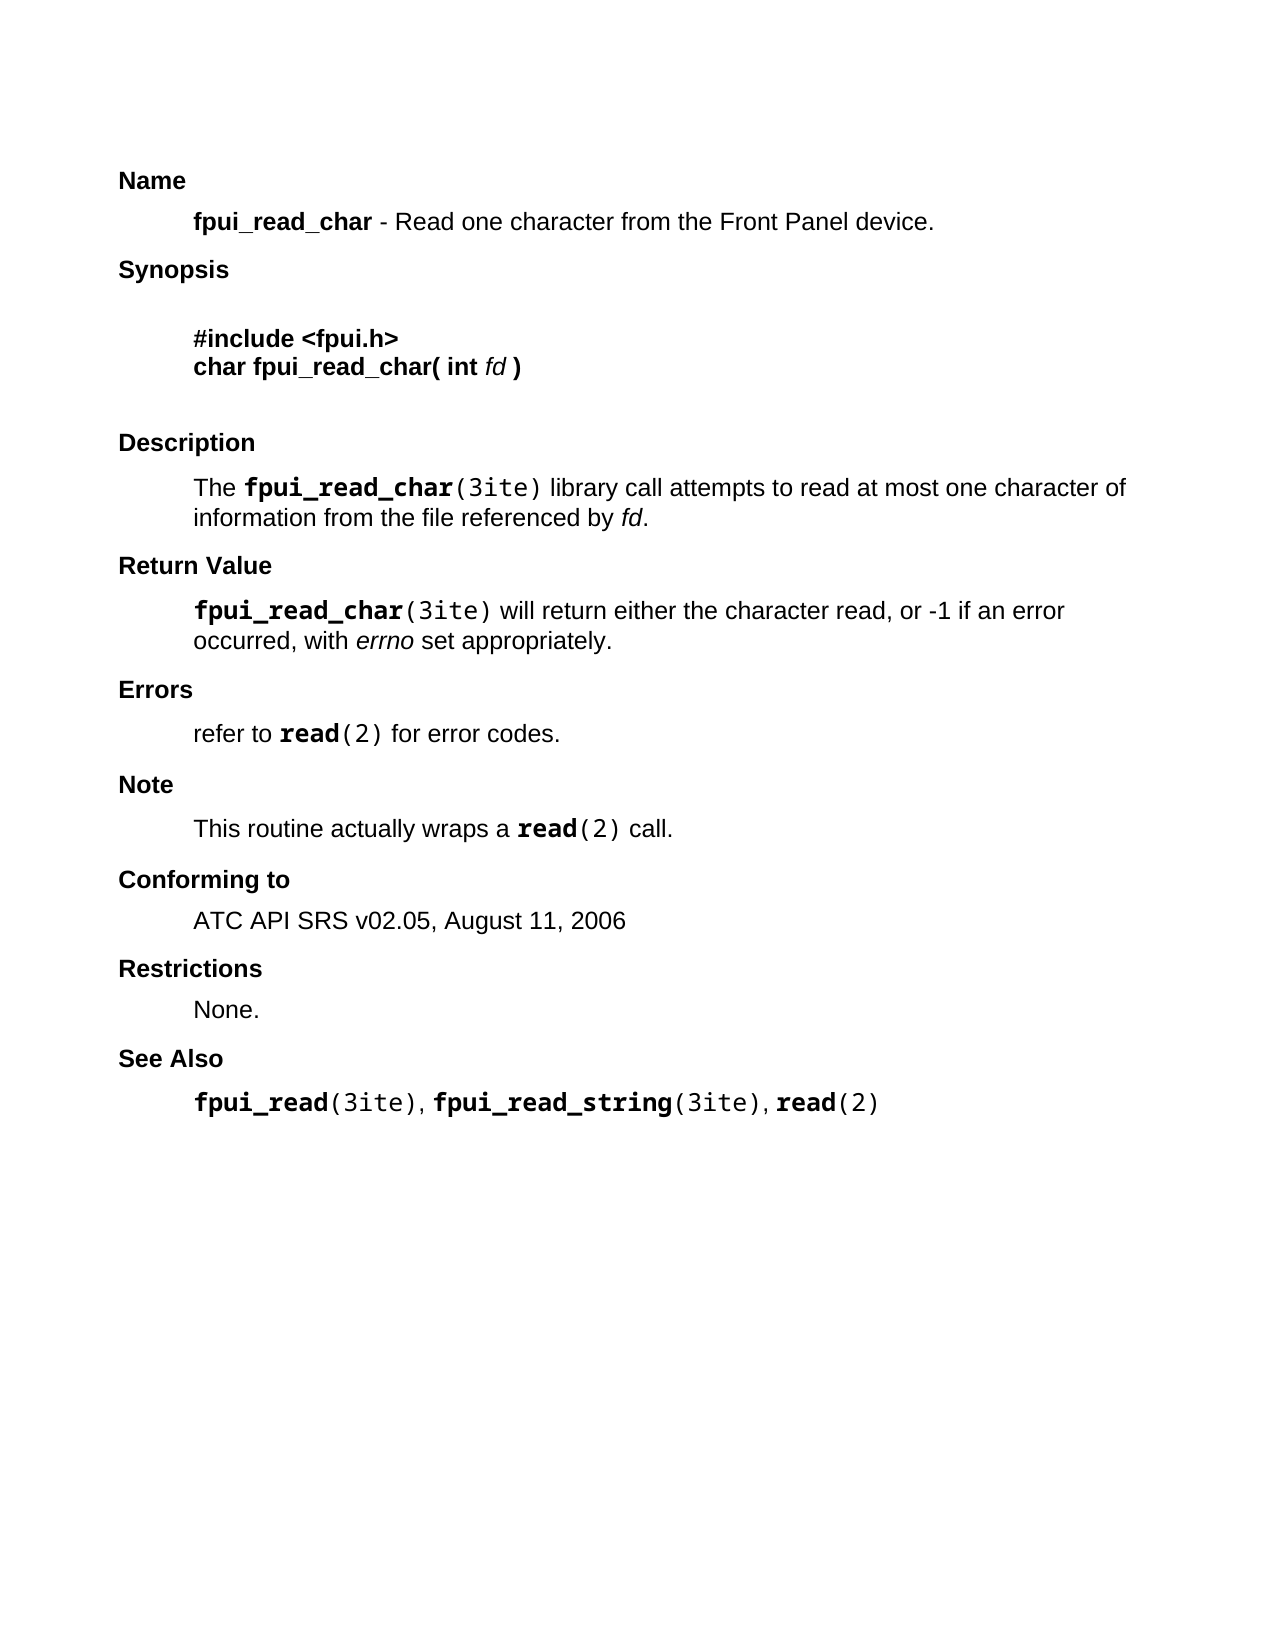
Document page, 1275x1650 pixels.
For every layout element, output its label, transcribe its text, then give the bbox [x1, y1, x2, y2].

text Name [118, 167, 1157, 195]
text #include <fpui.h> char fpui_read_char( int fd ) [193, 296, 1157, 408]
text fpui_read_char(3ite) will return either the character read, or -1 if an error occurred, with errno set appropriately. [193, 593, 1157, 654]
text Return Value [118, 552, 1157, 580]
text Note [118, 771, 1157, 799]
text fpui_read(3ite), fpui_read_string(3ite), read(2) [193, 1085, 1157, 1119]
text See Also [118, 1044, 1157, 1072]
text Description [118, 429, 1157, 457]
text ATC API SRS v02.05, August 11, 2006 [193, 906, 1157, 934]
text None. [193, 996, 1157, 1023]
text fpui_read_char - Read one character from the Front Panel device. [193, 207, 1157, 235]
text Errors [118, 675, 1157, 703]
text The fpui_read_char(3ite) library call attempts to read at most one character of information from the file referenced by fd. [193, 469, 1157, 531]
text This routine actually wraps a read(2) call. [193, 811, 1157, 845]
text Synopsis [118, 256, 1157, 284]
text Restrictions [118, 955, 1157, 983]
text refer to read(2) for error codes. [193, 716, 1157, 750]
text Conforming to [118, 866, 1157, 894]
